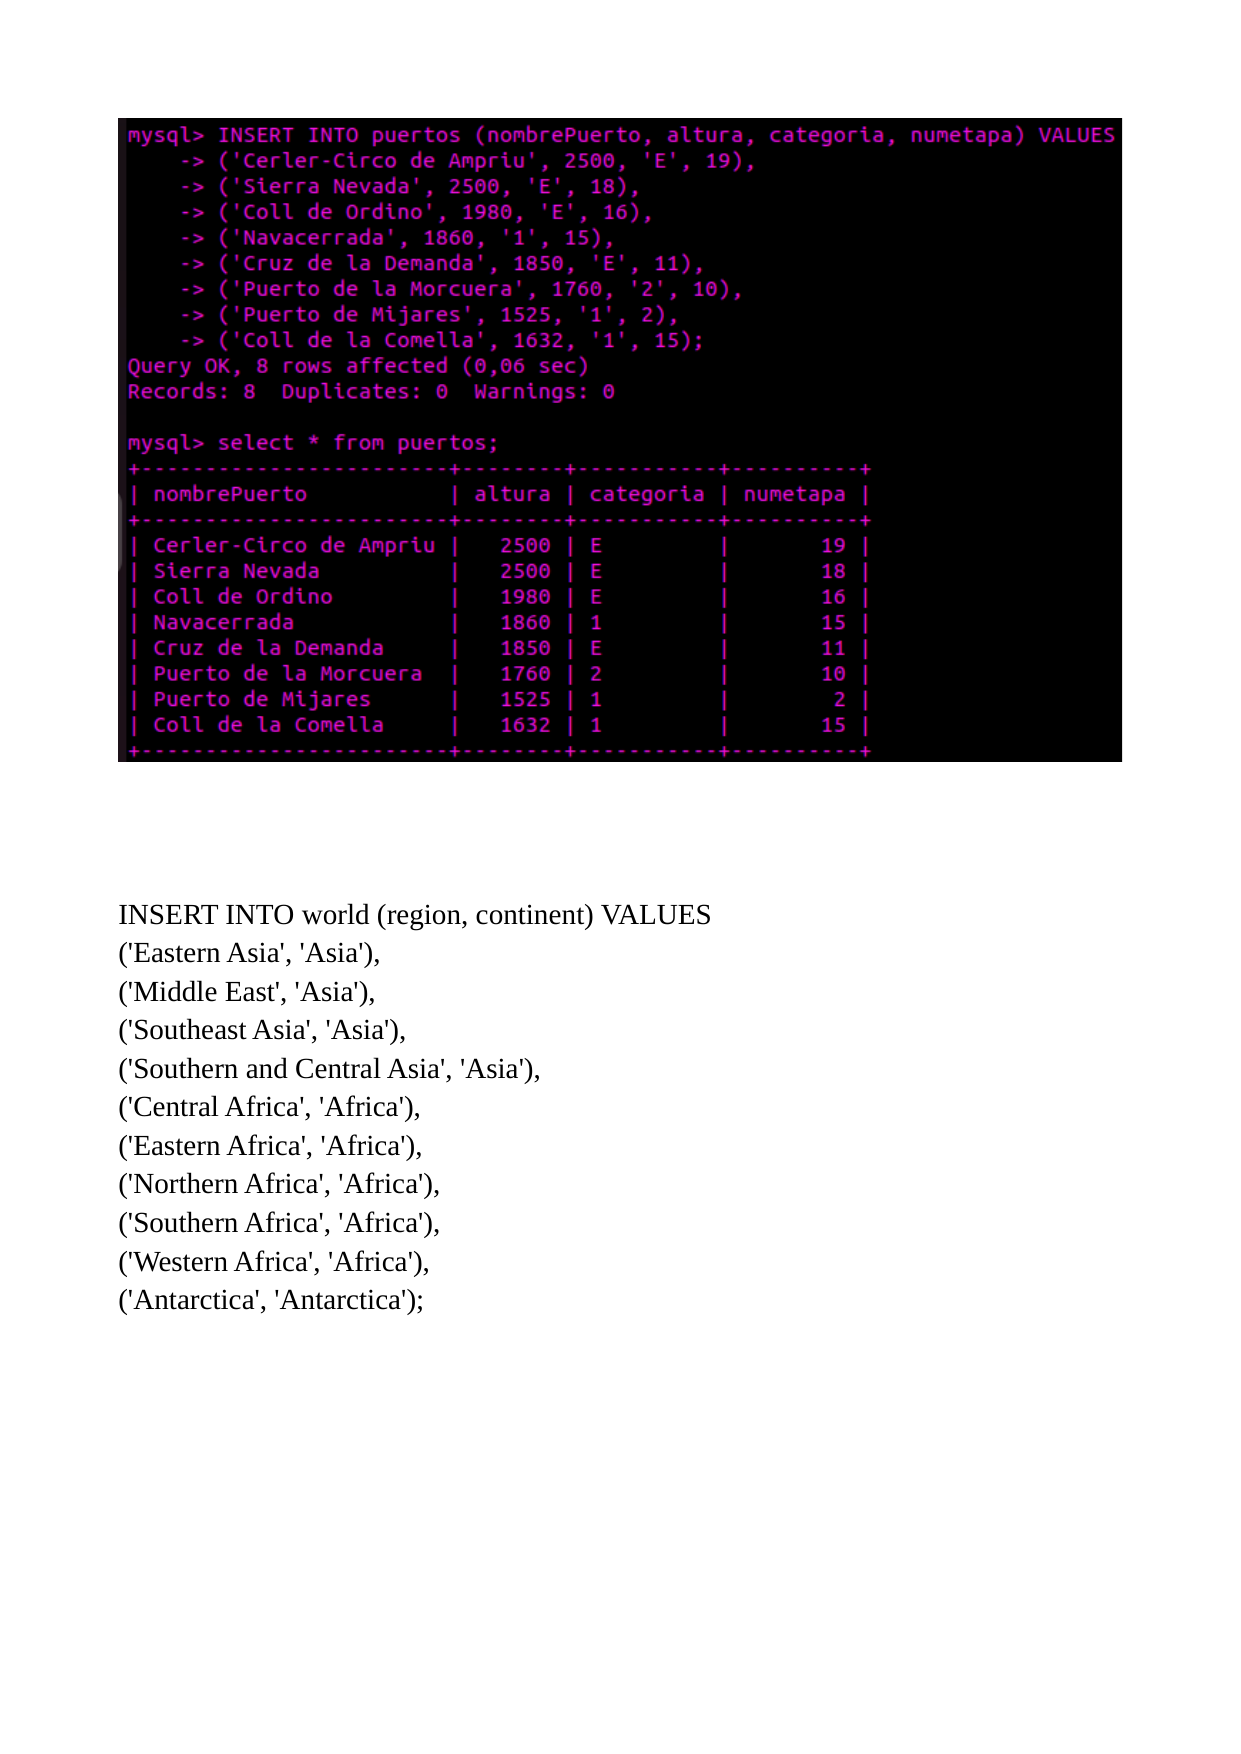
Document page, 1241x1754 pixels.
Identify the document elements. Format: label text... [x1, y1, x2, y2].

picture [118, 118, 1123, 762]
text INSERT INTO world (region, continent) VALUES ('Eastern Asia', 'Asia'), ('Middle East', 'Asia'), ('Southeast Asia', 'Asia'), ('Southern and Central Asia', 'Asia'), ('Central Africa', 'Africa'), ('Eastern Africa', 'Africa'), ('Northern Africa', 'Africa'), ('Southern Africa', 'Africa'), ('Western Africa', 'Africa'), ('Antarctica', 'Antarctica'); [118, 820, 1122, 1316]
